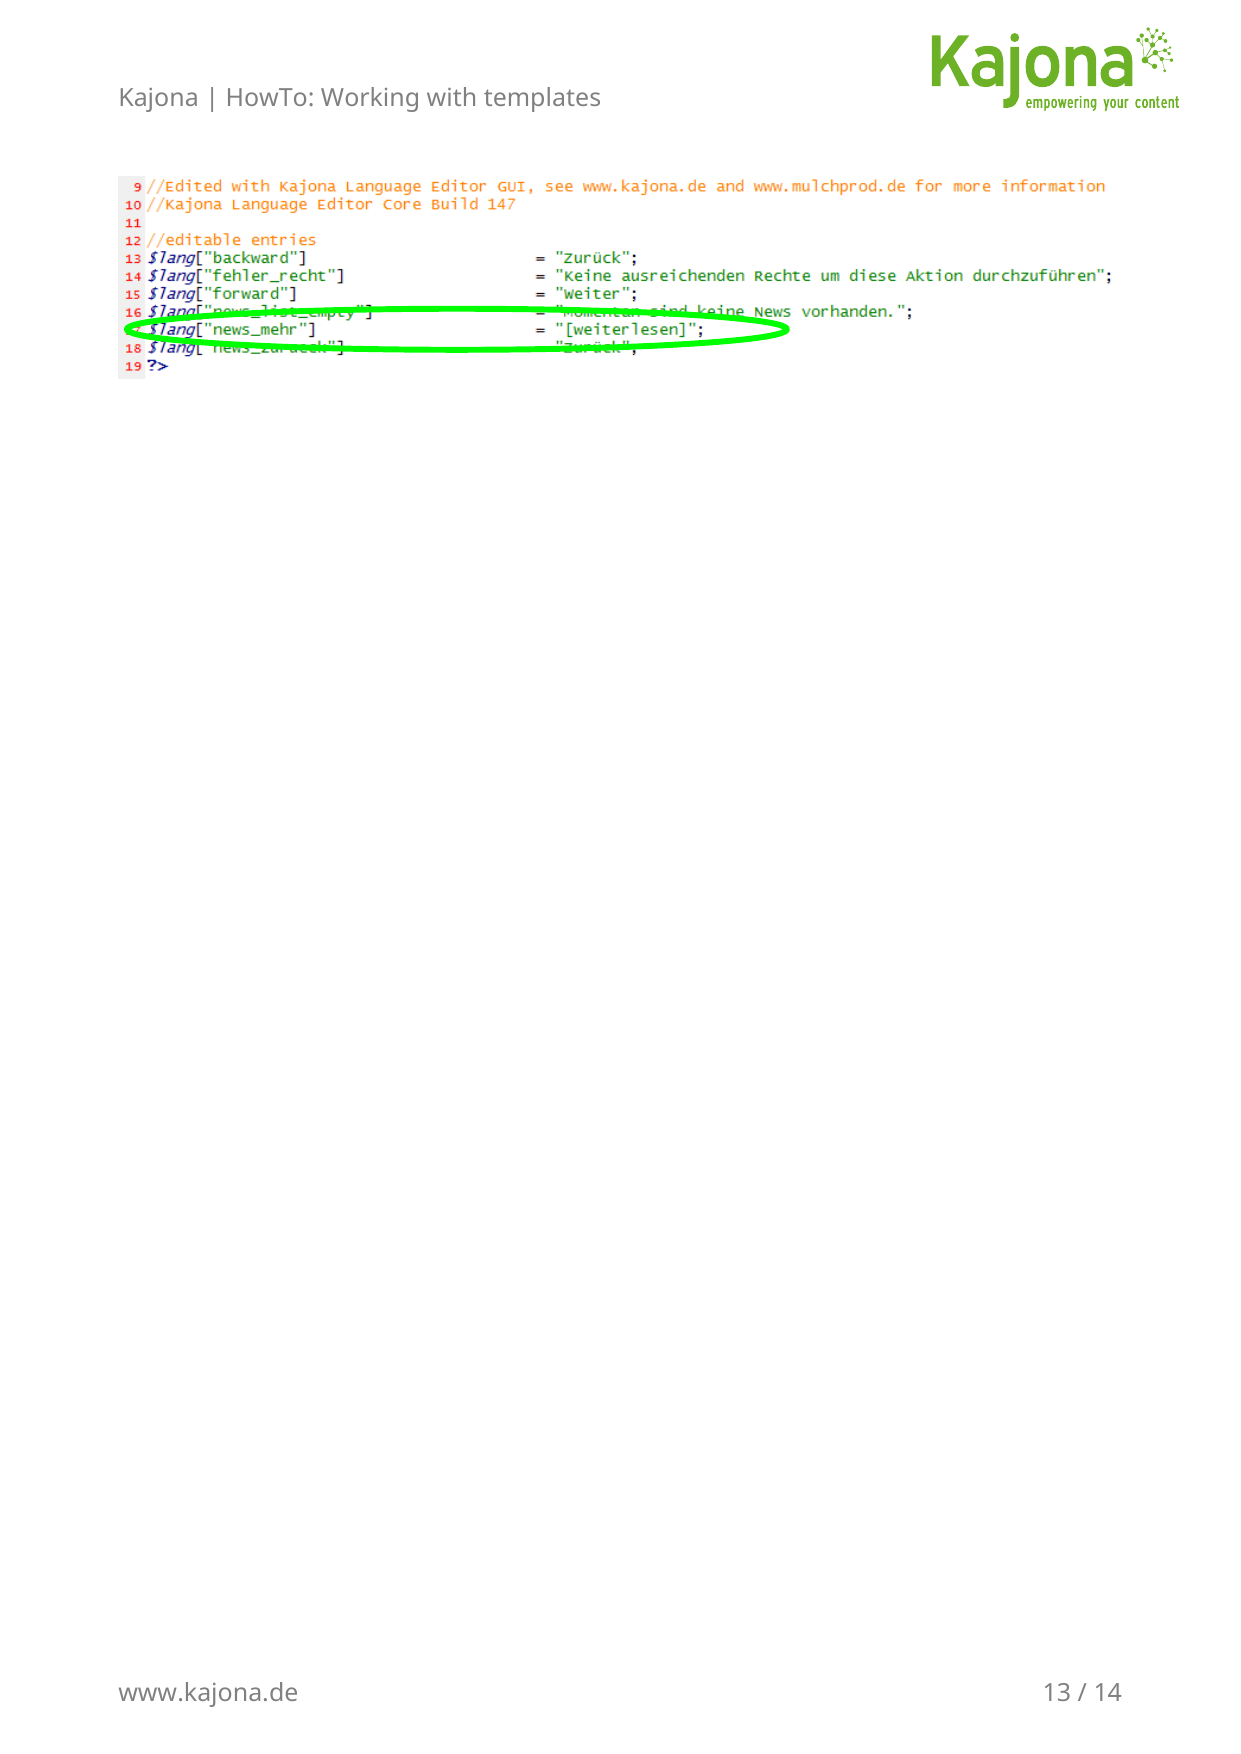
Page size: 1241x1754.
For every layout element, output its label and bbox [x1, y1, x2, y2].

picture [118, 176, 1122, 379]
